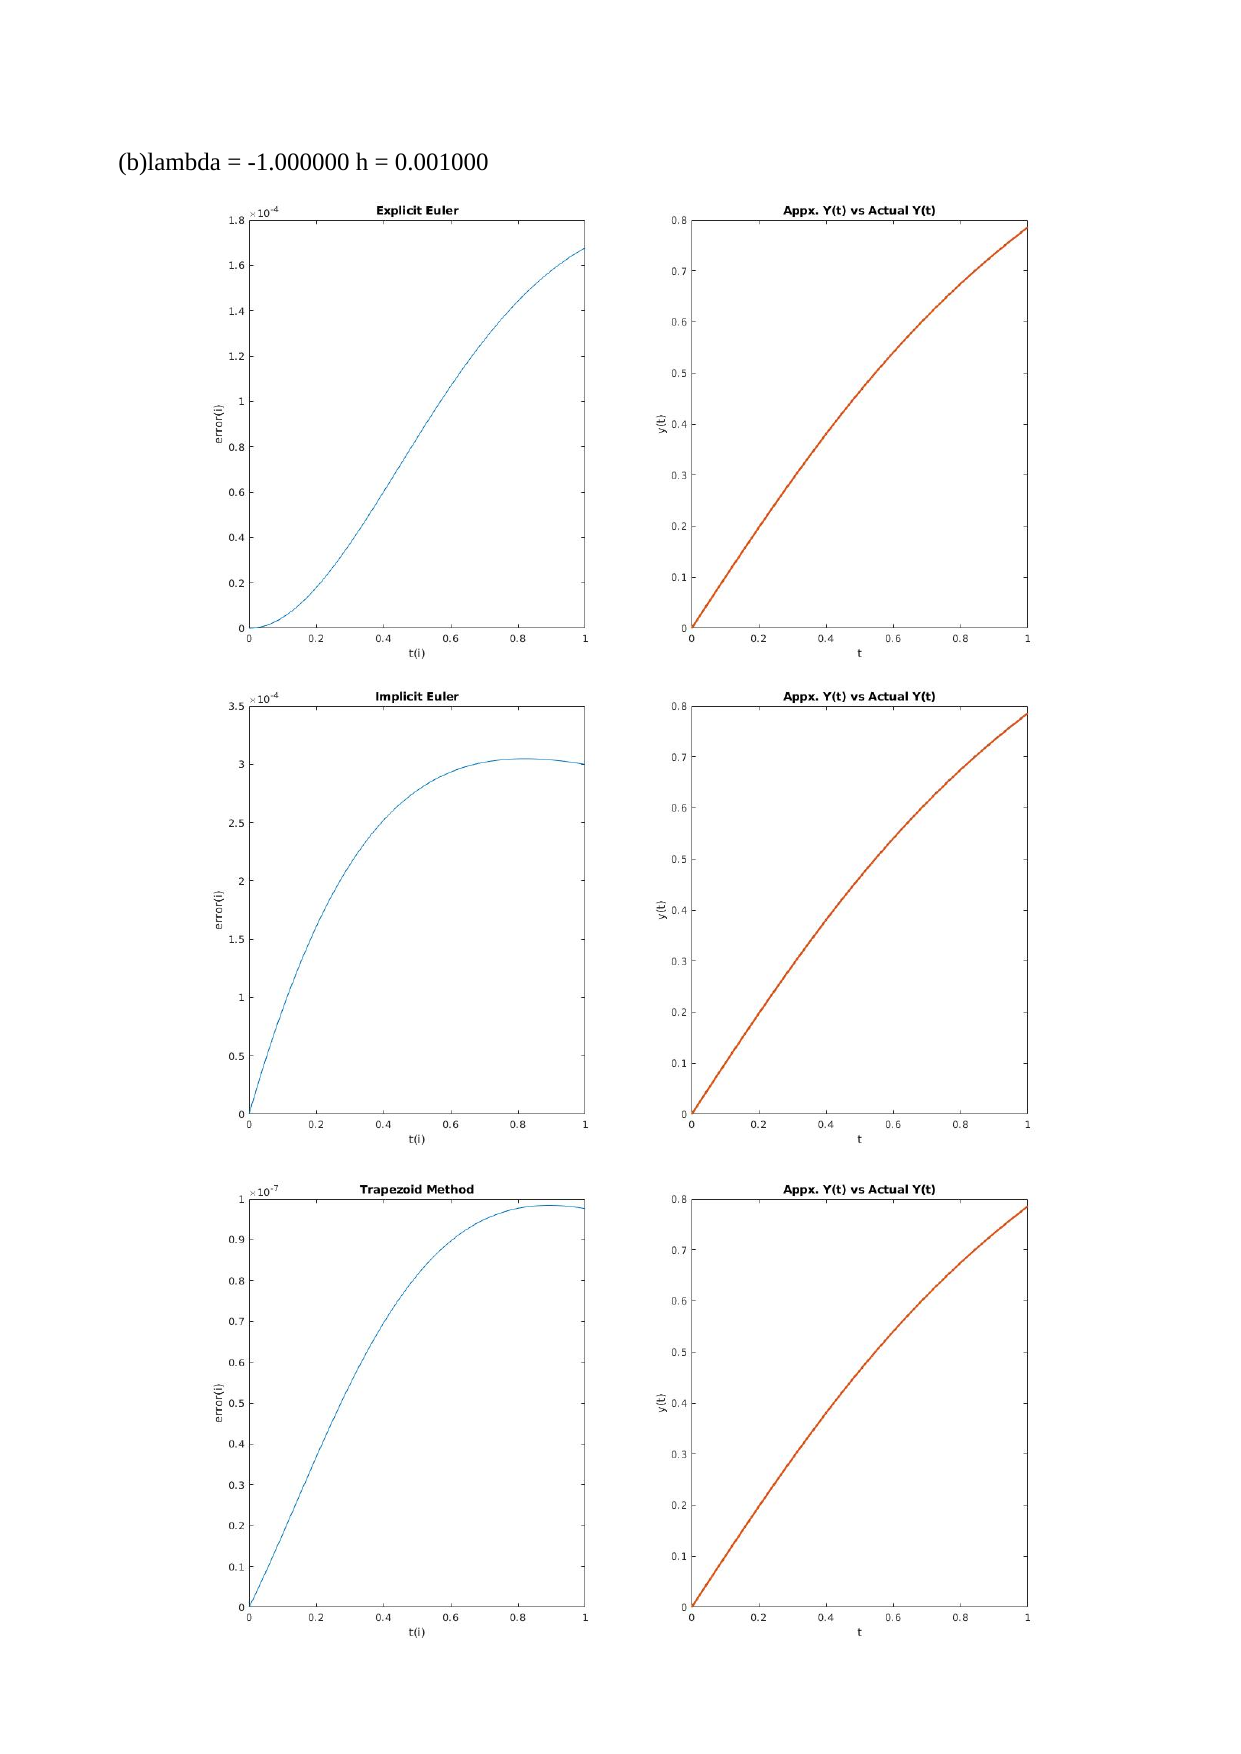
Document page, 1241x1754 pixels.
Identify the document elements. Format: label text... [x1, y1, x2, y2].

picture [114, 182, 1123, 1662]
text (b)lambda = -1.000000 h = 0.001000 [118, 147, 1122, 176]
